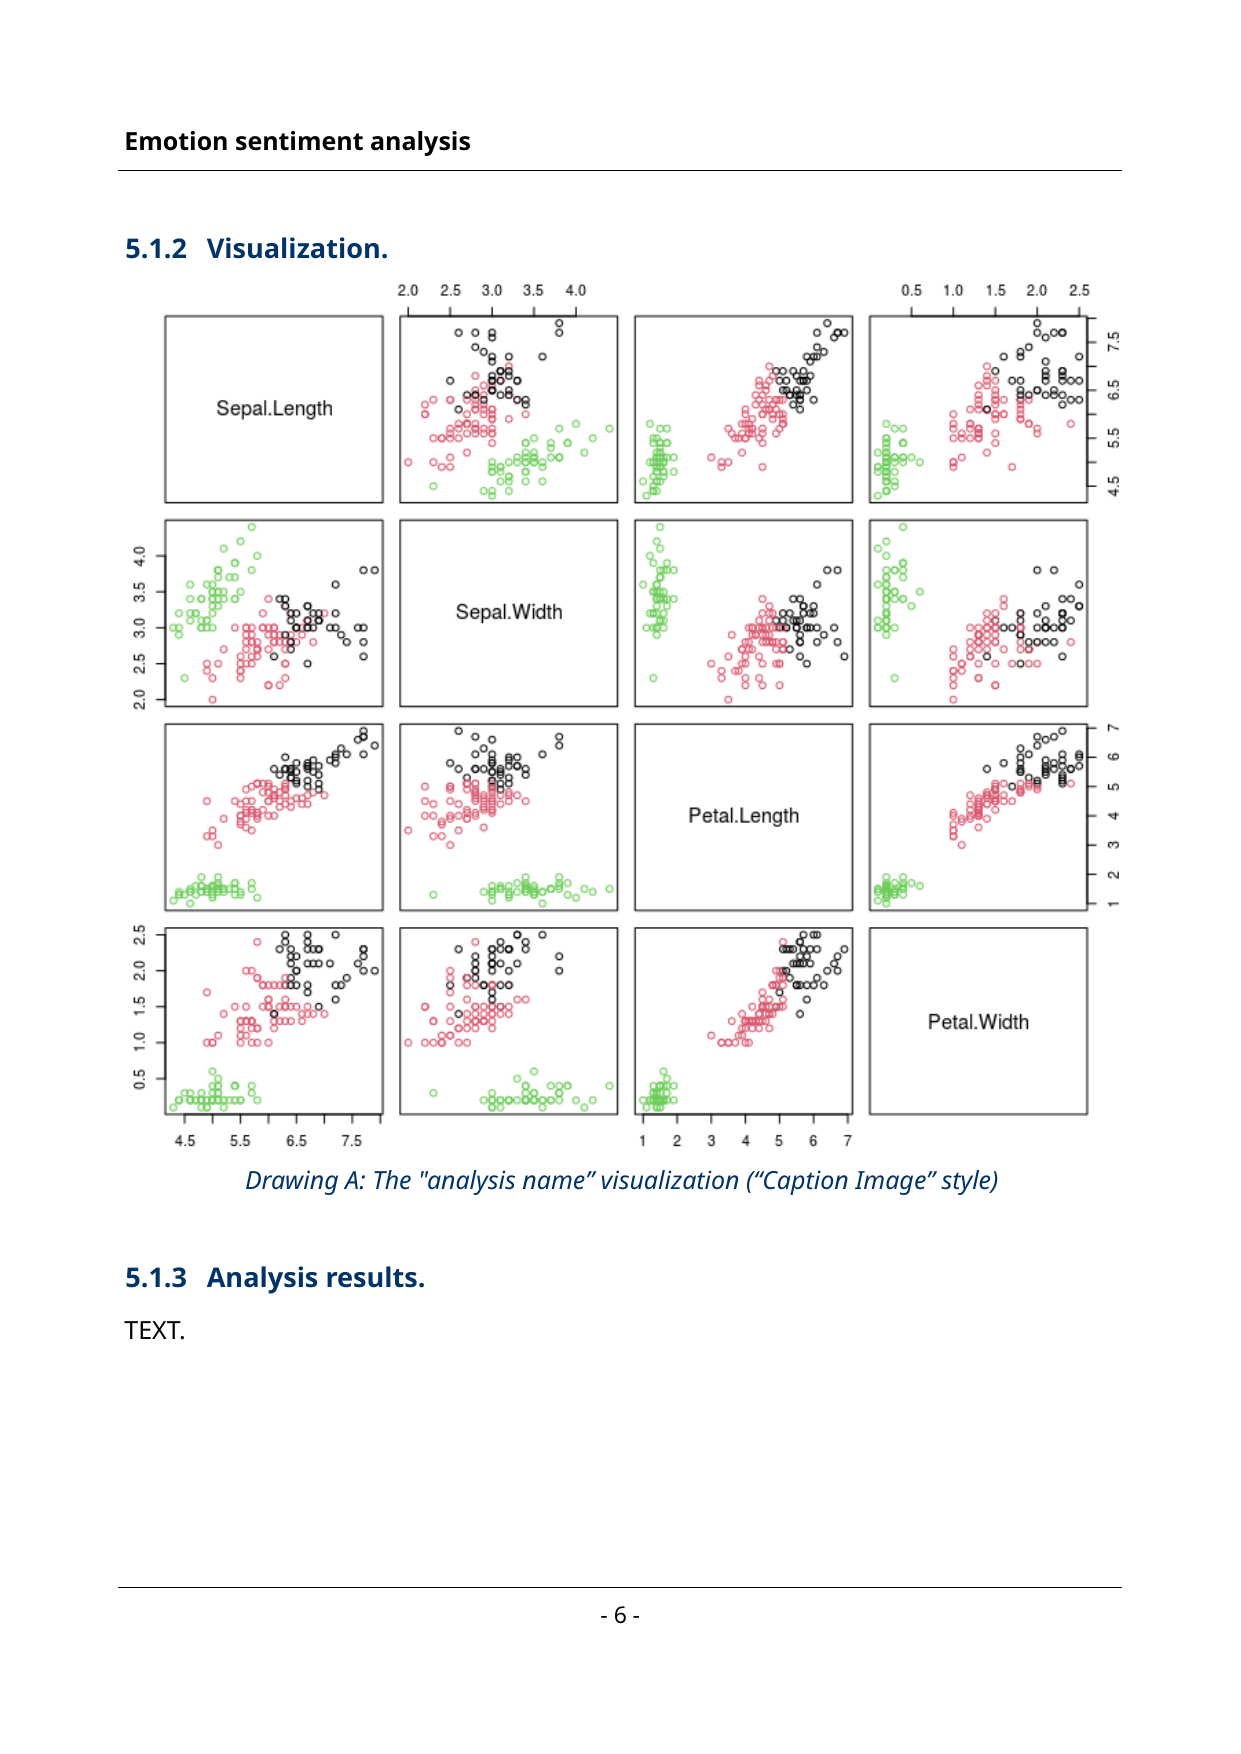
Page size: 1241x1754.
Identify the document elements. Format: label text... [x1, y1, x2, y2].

subtitle Analysis results. [118, 1259, 1122, 1296]
picture [127, 282, 1120, 1149]
text TEXT. [124, 1312, 1122, 1347]
text Drawing A: The "analysis name” visualization (“Caption Image” style) [127, 1149, 1119, 1197]
subtitle Visualization. [118, 229, 1122, 266]
